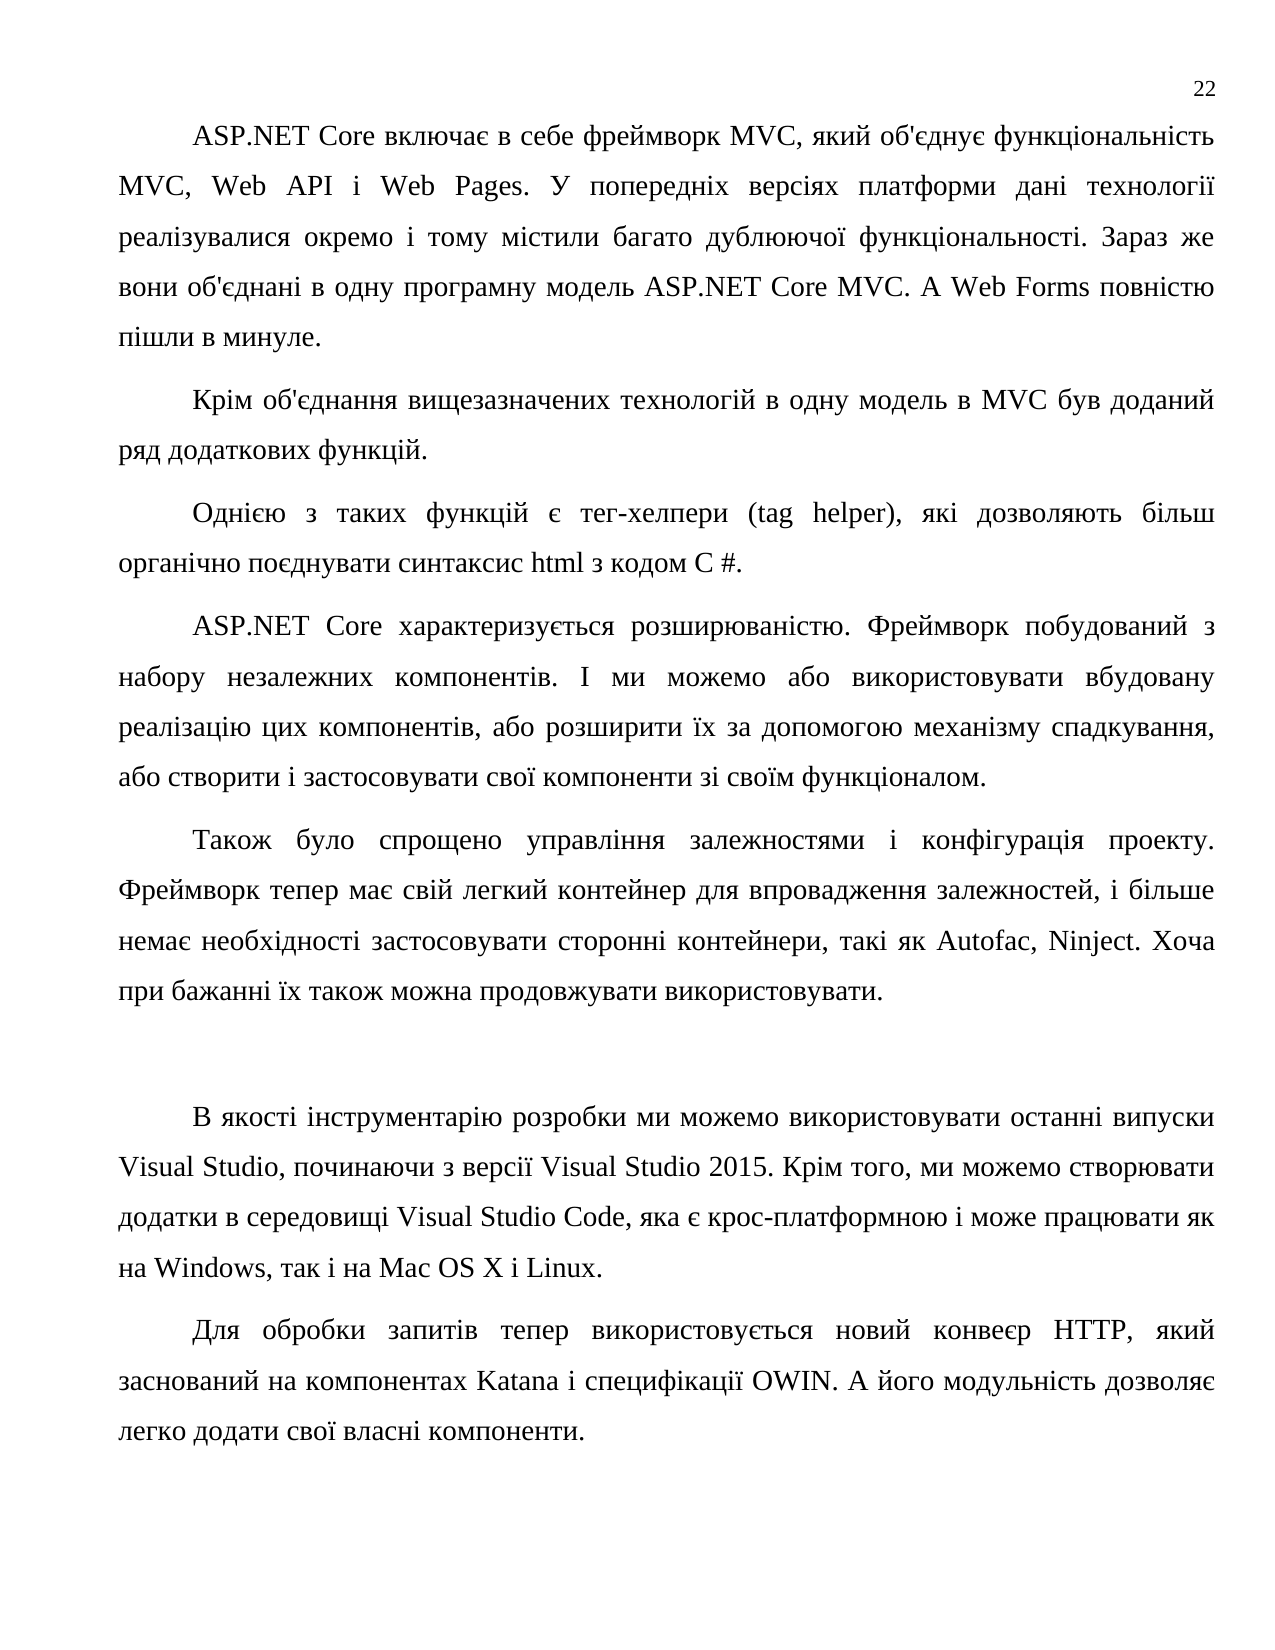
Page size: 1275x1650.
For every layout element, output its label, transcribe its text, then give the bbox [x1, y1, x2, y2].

text Також було спрощено управління залежностями і конфігурація проекту. Фреймворк тепер має свій легкий контейнер для впровадження залежностей, і більше немає необхідності застосовувати сторонні контейнери, такі як Autofac, Ninject. Хоча при бажанні їх також можна продовжувати використовувати. [118, 822, 1216, 1007]
text Однією з таких функцій є тег-хелпери (tag helper), які дозволяють більш органічно поєднувати синтаксис html з кодом С #. [118, 495, 1216, 579]
text В якості інструментарію розробки ми можемо використовувати останні випуски Visual Studio, починаючи з версії Visual Studio 2015. Крім того, ми можемо створювати додатки в середовищі Visual Studio Code, яка є крос-платформною і може працювати як на Windows, так і на Mac OS X і Linux. [118, 1099, 1216, 1283]
text ASP.NET Core характеризується розширюваністю. Фреймворк побудований з набору незалежних компонентів. І ми можемо або використовувати вбудовану реалізацію цих компонентів, або розширити їх за допомогою механізму спадкування, або створити і застосовувати свої компоненти зі своїм функціоналом. [118, 608, 1216, 793]
text ASP.NET Core включає в себе фреймворк MVC, який об'єднує функціональність MVC, Web API і Web Pages. У попередніх версіях платформи дані технології реалізувалися окремо і тому містили багато дублюючої функціональності. Зараз же вони об'єднані в одну програмну модель ASP.NET Core MVC. А Web Forms повністю пішли в минуле. [118, 118, 1216, 353]
text Для обробки запитів тепер використовується новий конвеєр HTTP, який заснований на компонентах Katana і специфікації OWIN. А його модульність дозволяє легко додати свої власні компоненти. [118, 1312, 1216, 1447]
text Крім об'єднання вищезазначених технологій в одну модель в MVC був доданий ряд додаткових функцій. [118, 382, 1216, 466]
